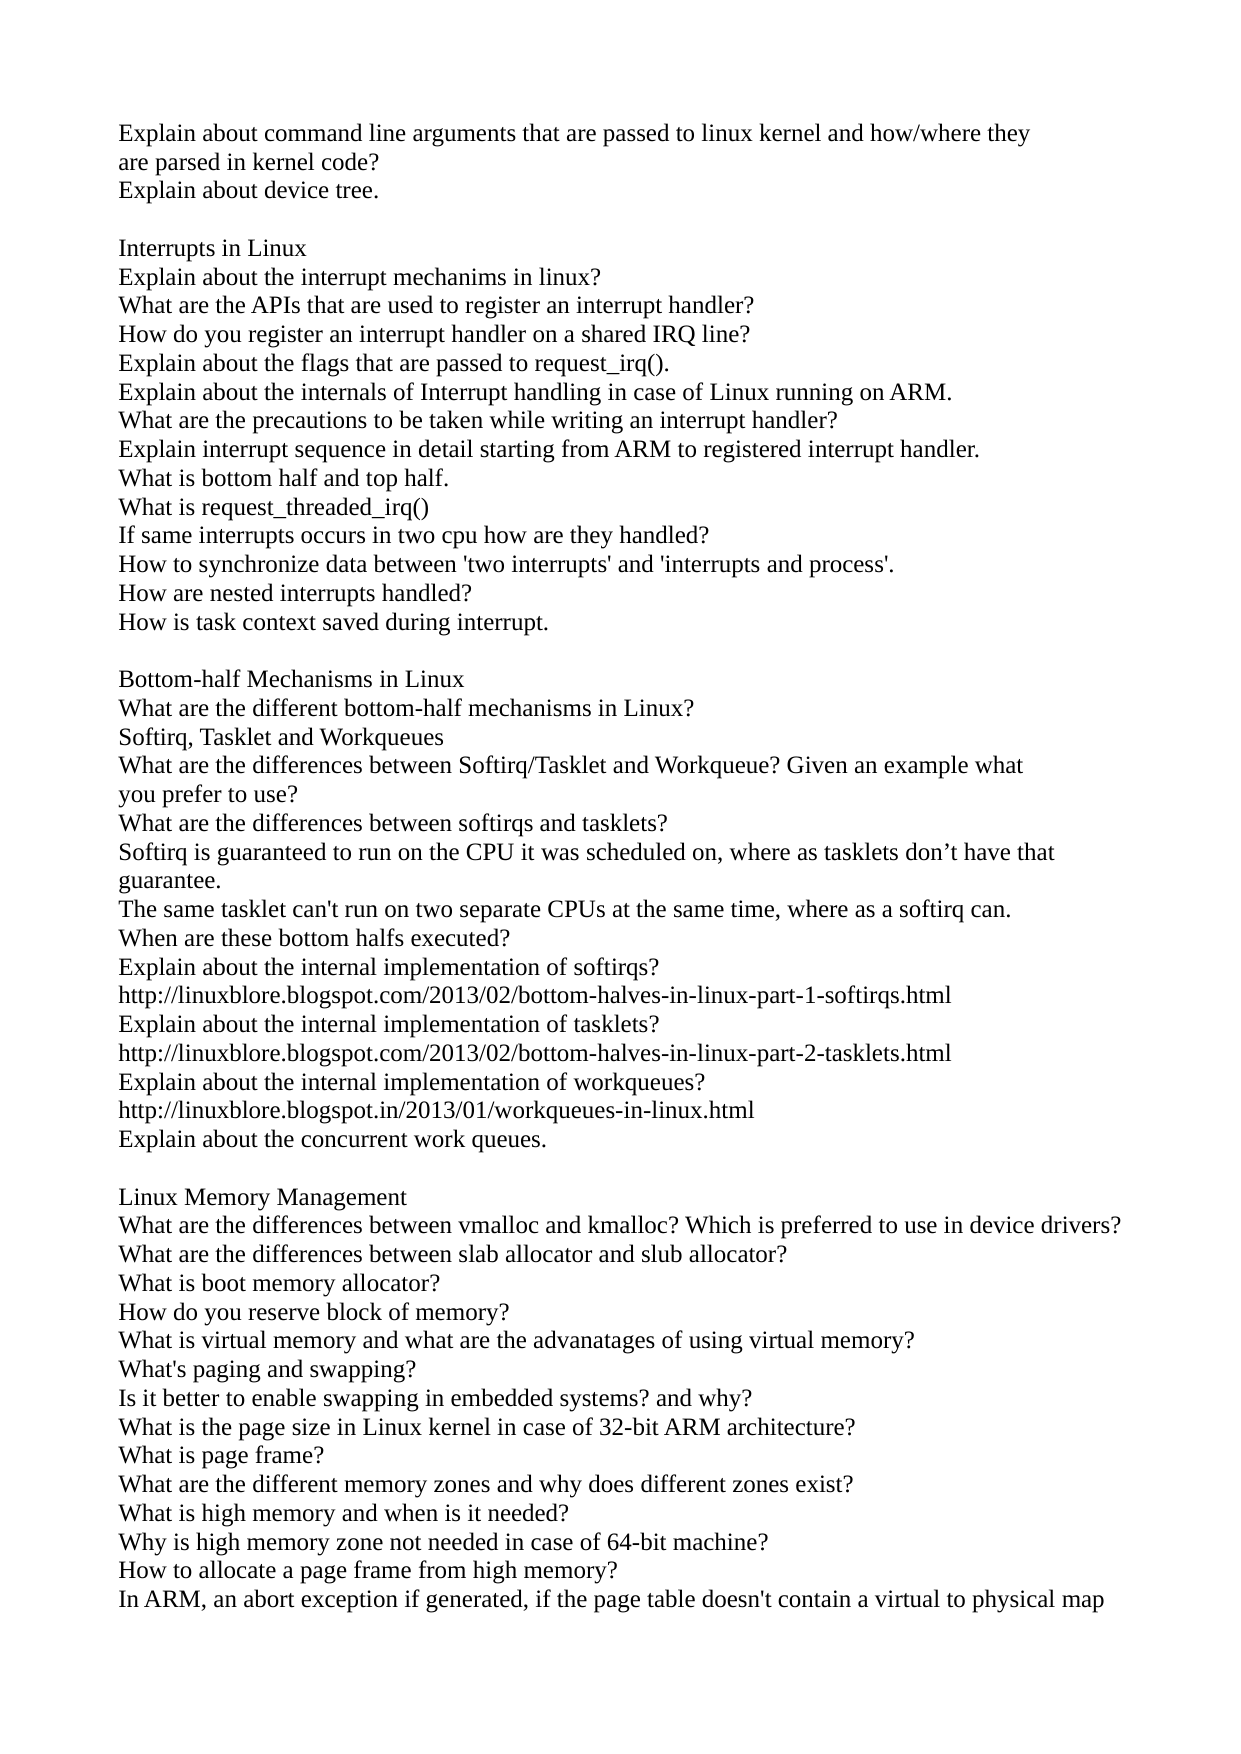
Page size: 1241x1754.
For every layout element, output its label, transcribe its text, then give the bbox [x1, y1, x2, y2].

text Explain about command line arguments that are passed to linux kernel and how/where they are parsed in kernel code? Explain about device tree. Interrupts in Linux Explain about the interrupt mechanims in linux? What are the APIs that are used to register an interrupt handler? How do you register an interrupt handler on a shared IRQ line? Explain about the flags that are passed to request_irq(). Explain about the internals of Interrupt handling in case of Linux running on ARM. What are the precautions to be taken while writing an interrupt handler? Explain interrupt sequence in detail starting from ARM to registered interrupt handler. What is bottom half and top half. What is request_threaded_irq() If same interrupts occurs in two cpu how are they handled? How to synchronize data between 'two interrupts' and 'interrupts and process'. How are nested interrupts handled? How is task context saved during interrupt. Bottom-half Mechanisms in Linux What are the different bottom-half mechanisms in Linux? Softirq, Tasklet and Workqueues What are the differences between Softirq/Tasklet and Workqueue? Given an example what you prefer to use? What are the differences between softirqs and tasklets? Softirq is guaranteed to run on the CPU it was scheduled on, where as tasklets don’t have that guarantee. The same tasklet can't run on two separate CPUs at the same time, where as a softirq can. When are these bottom halfs executed? Explain about the internal implementation of softirqs? http://linuxblore.blogspot.com/2013/02/bottom-halves-in-linux-part-1-softirqs.html Explain about the internal implementation of tasklets? http://linuxblore.blogspot.com/2013/02/bottom-halves-in-linux-part-2-tasklets.html Explain about the internal implementation of workqueues? http://linuxblore.blogspot.in/2013/01/workqueues-in-linux.html Explain about the concurrent work queues. Linux Memory Management What are the differences between vmalloc and kmalloc? Which is preferred to use in device drivers? What are the differences between slab allocator and slub allocator? What is boot memory allocator? How do you reserve block of memory? What is virtual memory and what are the advanatages of using virtual memory? What's paging and swapping? Is it better to enable swapping in embedded systems? and why? What is the page size in Linux kernel in case of 32-bit ARM architecture? What is page frame? What are the different memory zones and why does different zones exist? What is high memory and when is it needed? Why is high memory zone not needed in case of 64-bit machine? How to allocate a page frame from high memory? In ARM, an abort exception if generated, if the page table doesn't contain a virtual to physical map [118, 118, 1122, 1613]
